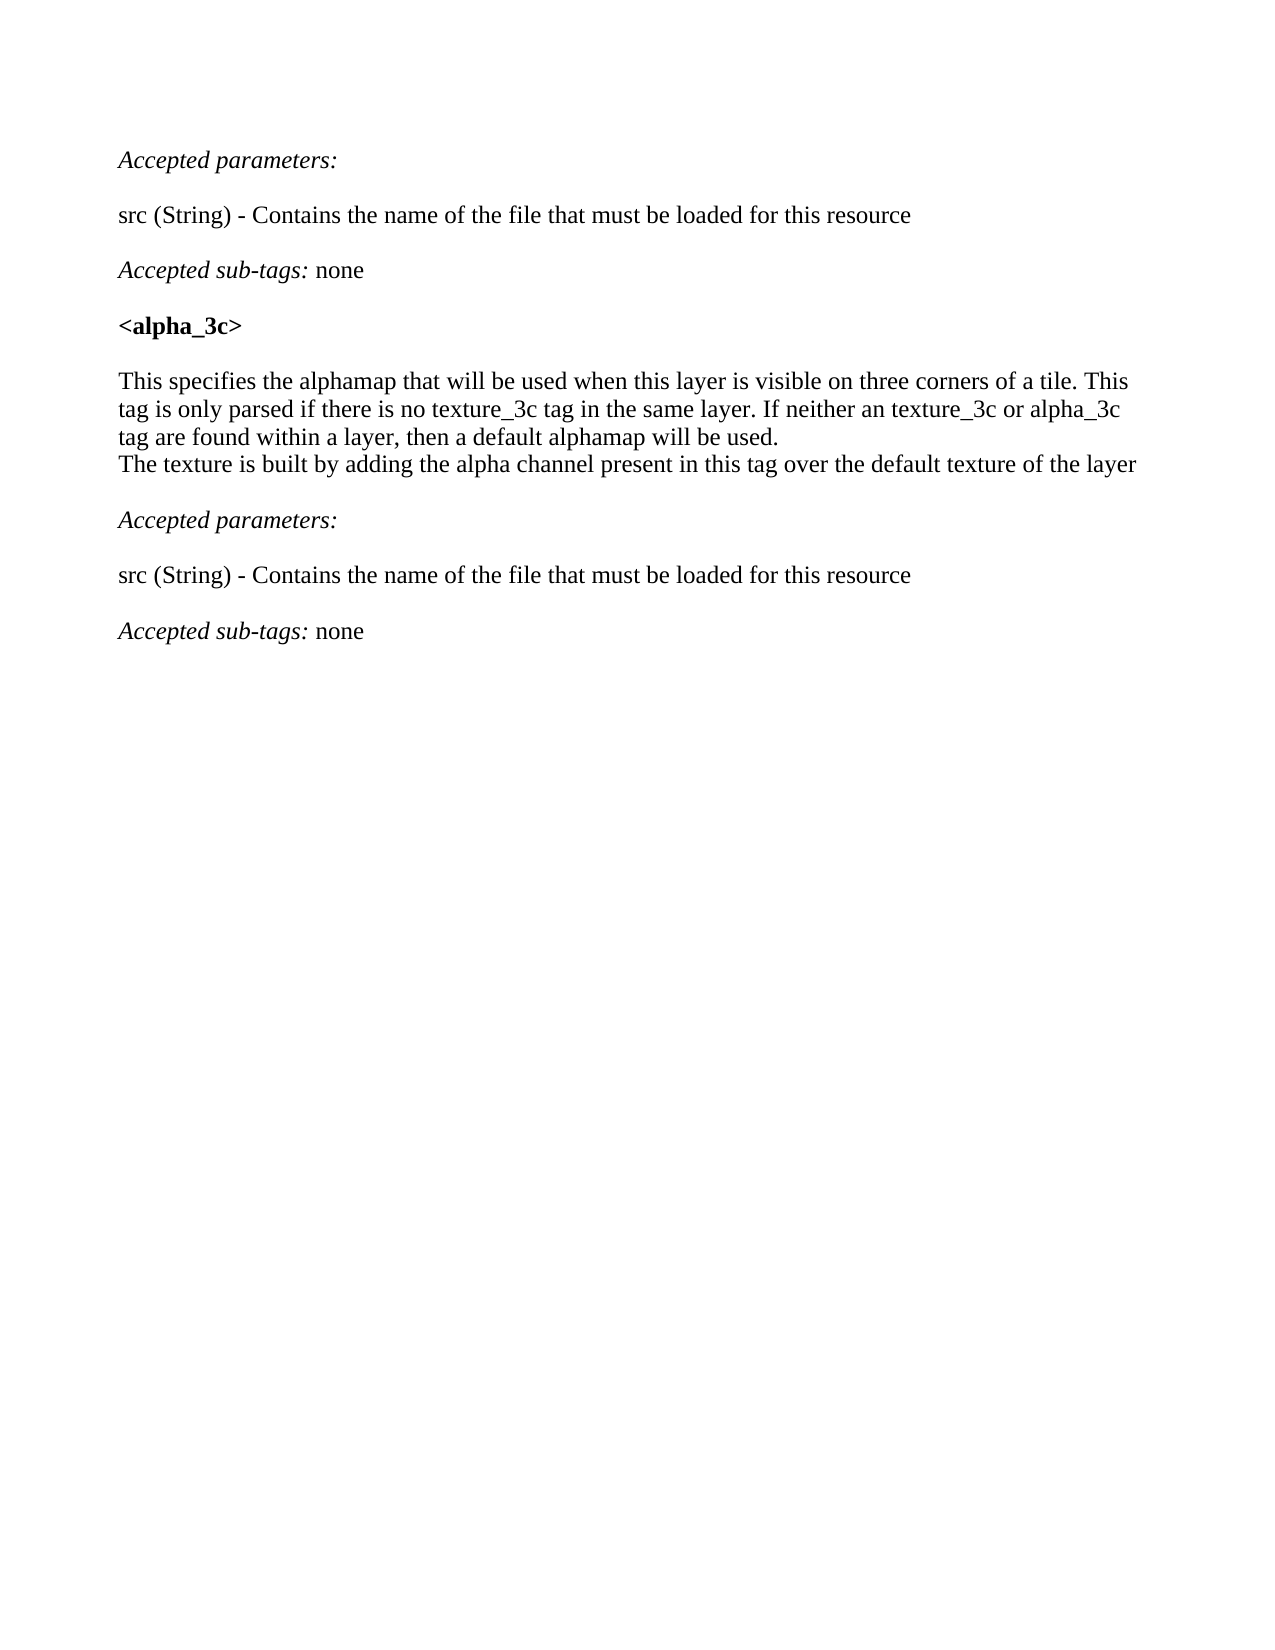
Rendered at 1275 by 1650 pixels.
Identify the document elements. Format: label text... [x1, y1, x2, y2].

text src (String) - Contains the name of the file that must be loaded for this resource [118, 201, 1157, 229]
text This specifies the alphamap that will be used when this layer is visible on three corners of a tile. This tag is only parsed if there is no texture_3c tag in the same layer. If neither an texture_3c or alpha_3c tag are found within a layer, then a default alphamap will be used. [118, 367, 1157, 451]
text Accepted parameters: [118, 506, 1157, 534]
text Accepted sub-tags: none [118, 617, 1157, 644]
text src (String) - Contains the name of the file that must be loaded for this resource [118, 561, 1157, 589]
text Accepted sub-tags: none [118, 257, 1157, 284]
text Accepted parameters: [118, 146, 1157, 173]
text <alpha_3c> [118, 312, 1157, 340]
text The texture is built by adding the alpha channel present in this tag over the default texture of the layer [118, 451, 1157, 478]
